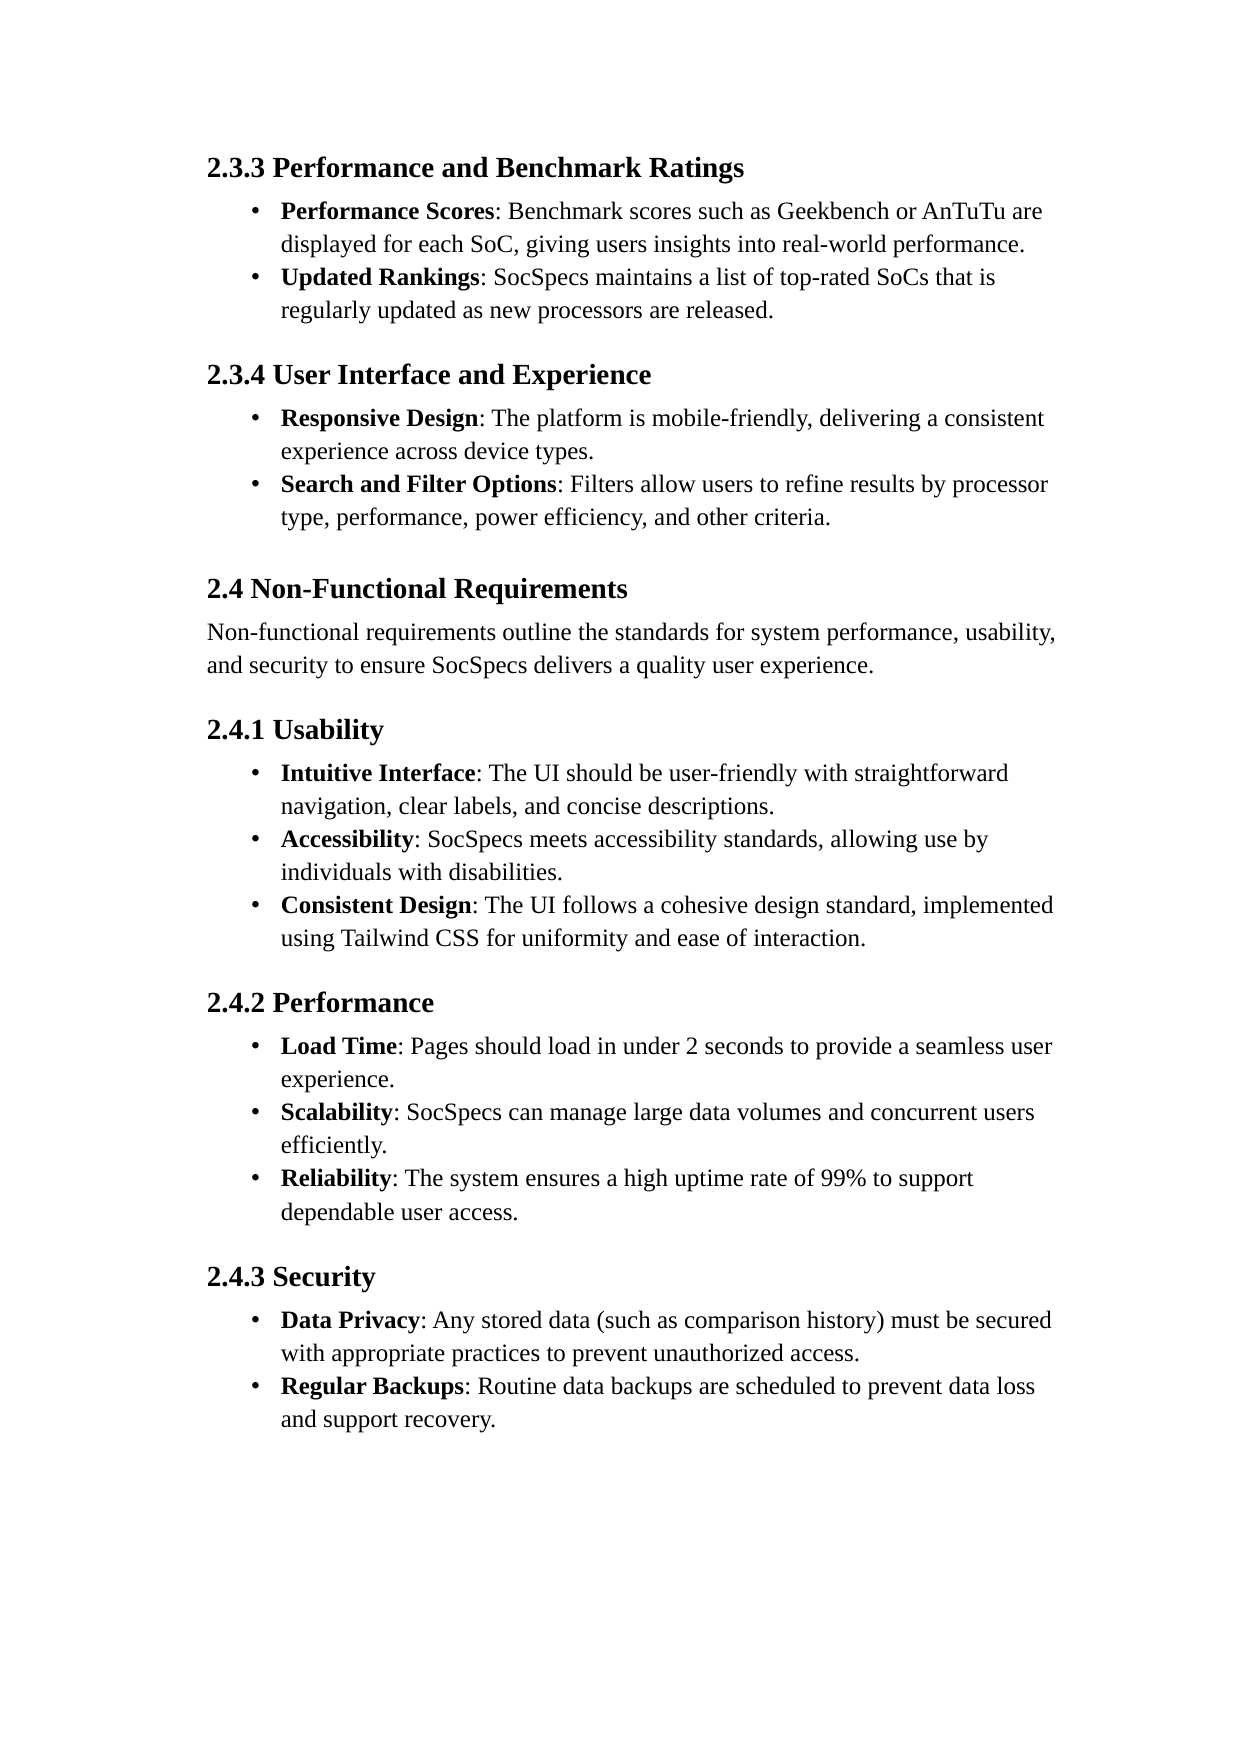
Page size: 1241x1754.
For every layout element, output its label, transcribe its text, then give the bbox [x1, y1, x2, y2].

text Non-functional requirements outline the standards for system performance, usability, and security to ensure SocSpecs delivers a quality user experience. [207, 617, 1063, 679]
subtitle 2.3.3 Performance and Benchmark Ratings [207, 150, 1063, 183]
list Search and Filter Options: Filters allow users to refine results by processor type, performance, power efficiency, and other criteria. [251, 469, 1063, 531]
list Performance Scores: Benchmark scores such as Geekbench or AnTuTu are displayed for each SoC, giving users insights into real-world performance. [251, 196, 1063, 258]
list Reliability: The system ensures a high uptime rate of 99% to support dependable user access. [251, 1163, 1063, 1225]
list Updated Rankings: SocSpecs maintains a list of top-rated SoCs that is regularly updated as new processors are released. [251, 262, 1063, 324]
list Scalability: SocSpecs can manage large data volumes and concurrent users efficiently. [251, 1097, 1063, 1159]
list Accessibility: SocSpecs meets accessibility standards, allowing use by individuals with disabilities. [251, 824, 1063, 886]
list Consistent Design: The UI follows a cohesive design standard, implemented using Tailwind CSS for uniformity and ease of interaction. [251, 890, 1063, 952]
subtitle 2.4.2 Performance [207, 985, 1063, 1019]
list Regular Backups: Routine data backups are scheduled to prevent data loss and support recovery. [251, 1371, 1063, 1433]
list Responsive Design: The platform is mobile-friendly, delivering a consistent experience across device types. [251, 403, 1063, 465]
subtitle 2.3.4 User Interface and Experience [207, 357, 1063, 391]
list Intuitive Interface: The UI should be user-friendly with straightforward navigation, clear labels, and concise descriptions. [251, 758, 1063, 820]
subtitle 2.4.1 Usability [207, 712, 1063, 746]
subtitle 2.4 Non-Functional Requirements [207, 571, 1063, 604]
list Load Time: Pages should load in under 2 seconds to provide a seamless user experience. [251, 1031, 1063, 1093]
subtitle 2.4.3 Security [207, 1259, 1063, 1292]
list Data Privacy: Any stored data (such as comparison history) must be secured with appropriate practices to prevent unauthorized access. [251, 1305, 1063, 1367]
